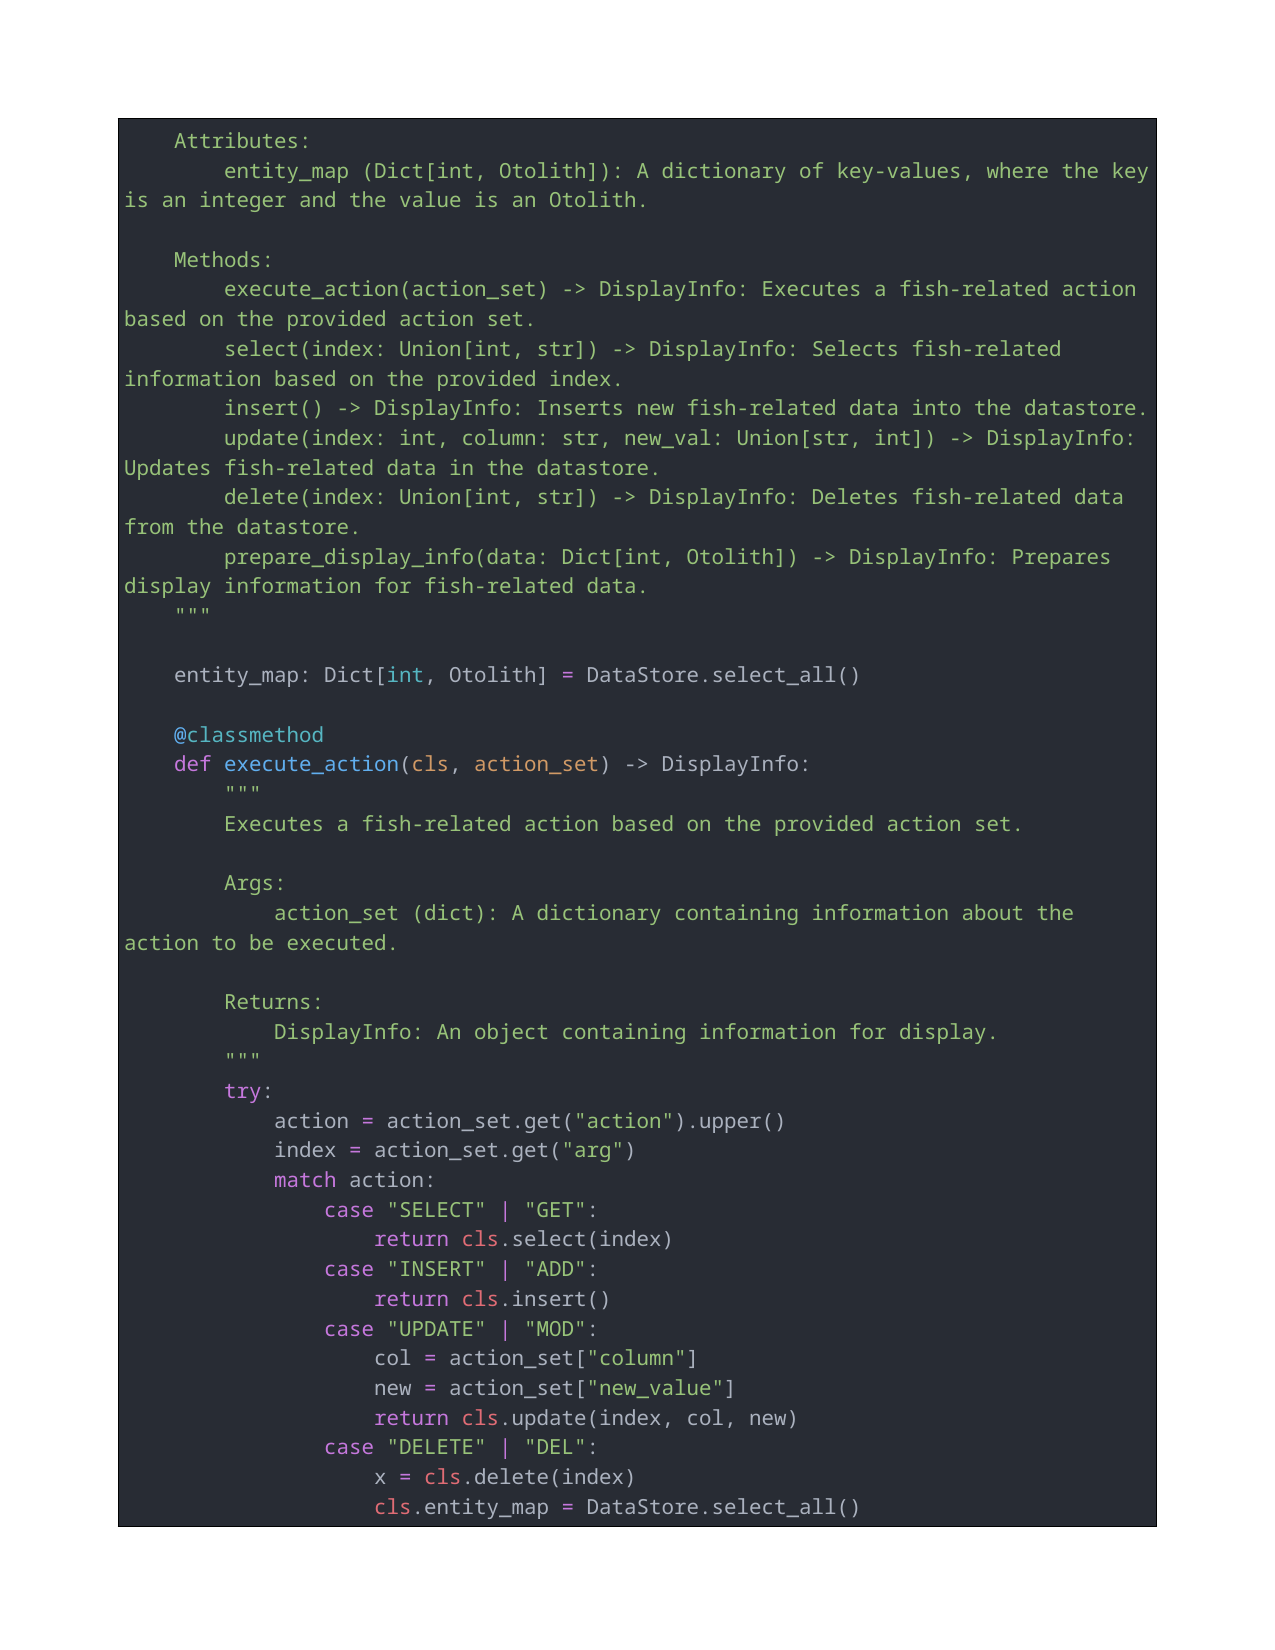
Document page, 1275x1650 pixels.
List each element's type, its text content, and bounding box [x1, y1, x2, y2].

table_cell Attributes: entity_map (Dict[int, Otolith]): A dictionary of key-values, where the key is an integer and the value is an Otolith. Methods: execute_action(action_set) -> DisplayInfo: Executes a fish-related action based on the provided action set. select(index: Union[int, str]) -> DisplayInfo: Selects fish-related information based on the provided index. insert() -> DisplayInfo: Inserts new fish-related data into the datastore. update(index: int, column: str, new_val: Union[str, int]) -> DisplayInfo: Updates fish-related data in the datastore. delete(index: Union[int, str]) -> DisplayInfo: Deletes fish-related data from the datastore. prepare_display_info(data: Dict[int, Otolith]) -> DisplayInfo: Prepares display information for fish-related data. """ entity_map: Dict[int, Otolith] = DataStore.select_all() @classmethod def execute_action(cls, action_set) -> DisplayInfo: """ Executes a fish-related action based on the provided action set. Args: action_set (dict): A dictionary containing information about the action to be executed. Returns: DisplayInfo: An object containing information for display. """ try: action = action_set.get("action").upper() index = action_set.get("arg") match action: case "SELECT" | "GET": return cls.select(index) case "INSERT" | "ADD": return cls.insert() case "UPDATE" | "MOD": col = action_set["column"] new = action_set["new_value"] return cls.update(index, col, new) case "DELETE" | "DEL": x = cls.delete(index) cls.entity_map = DataStore.select_all() [119, 119, 1156, 1526]
